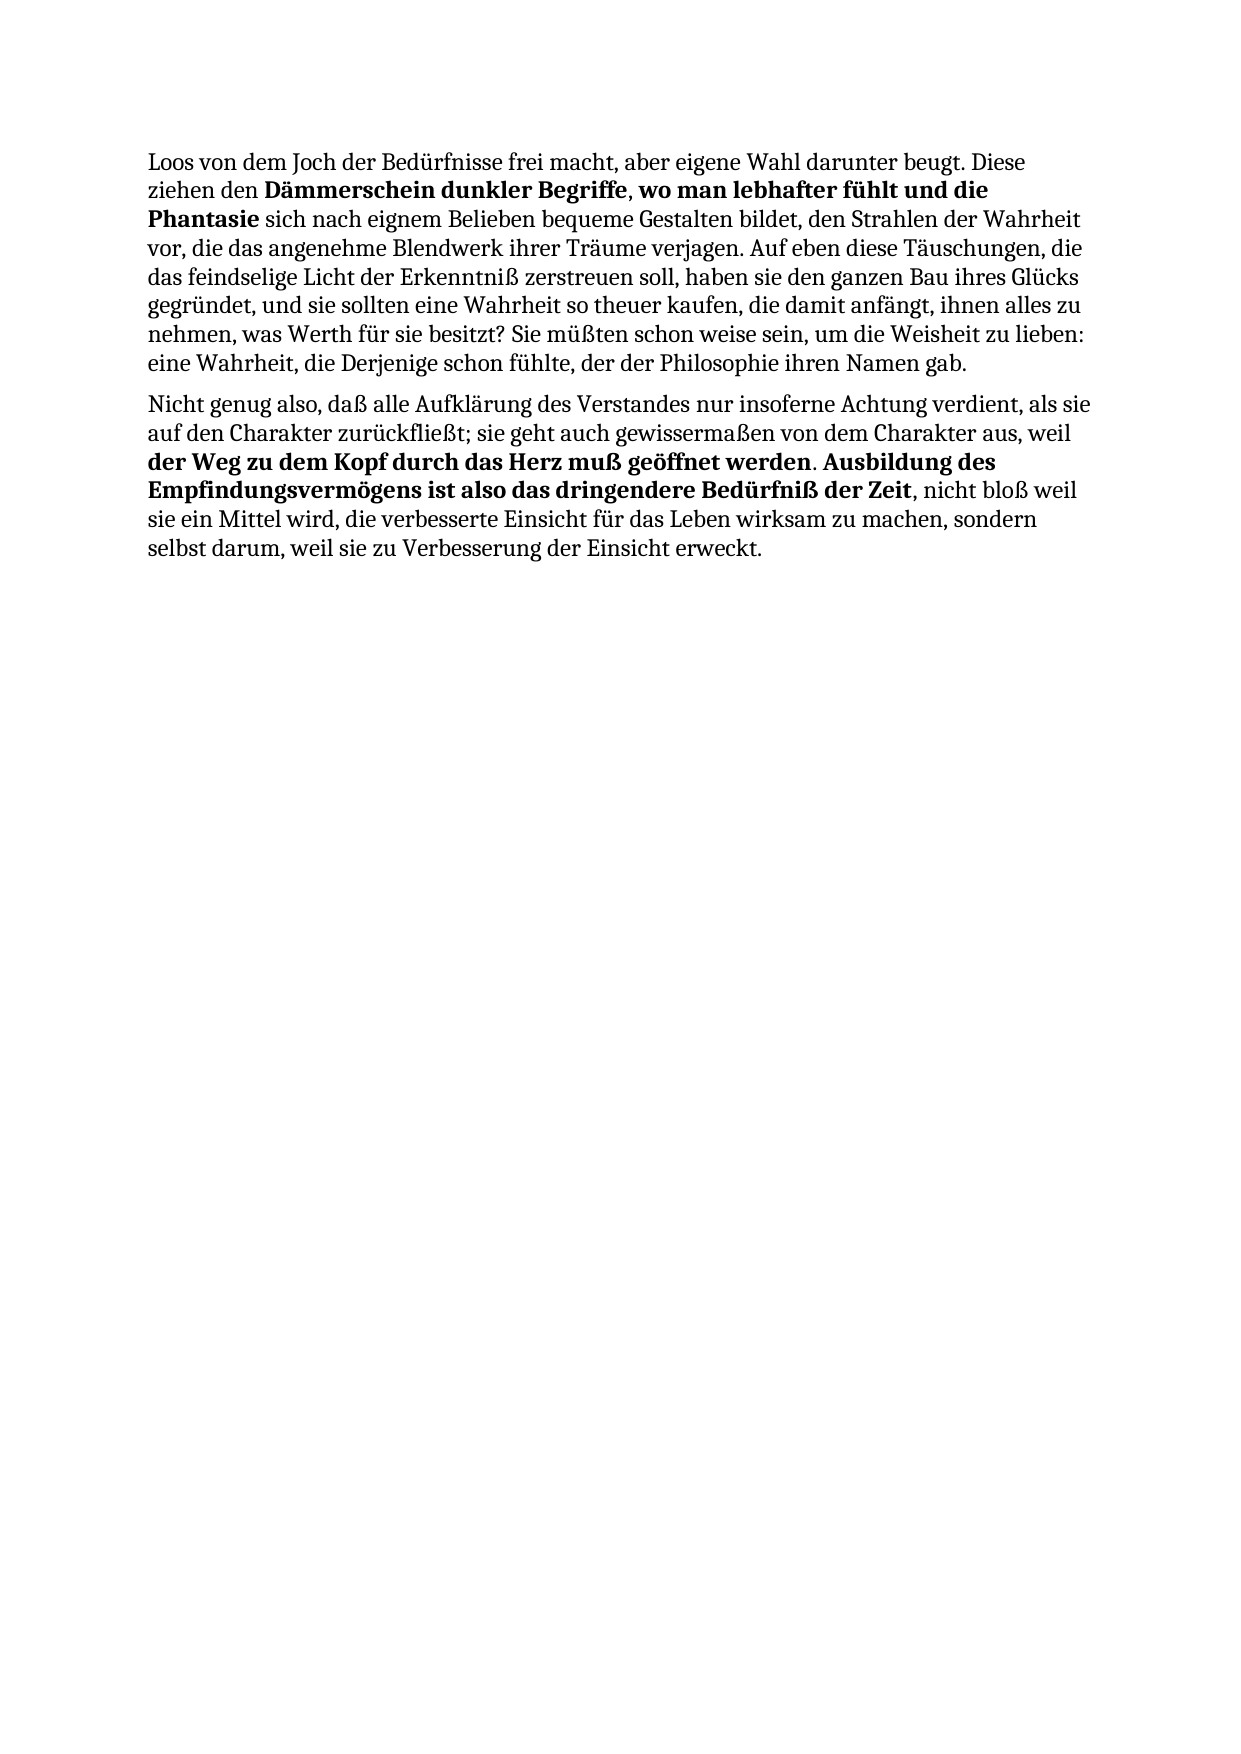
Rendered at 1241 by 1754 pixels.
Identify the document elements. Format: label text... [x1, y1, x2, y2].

text Loos von dem Joch der Bedürfnisse frei macht, aber eigene Wahl darunter beugt. Diese ziehen den Dämmerschein dunkler Begriffe, wo man lebhafter fühlt und die Phantasie sich nach eignem Belieben bequeme Gestalten bildet, den Strahlen der Wahrheit vor, die das angenehme Blendwerk ihrer Träume verjagen. Auf eben diese Täuschungen, die das feindselige Licht der Erkenntniß zerstreuen soll, haben sie den ganzen Bau ihres Glücks gegründet, und sie sollten eine Wahrheit so theuer kaufen, die damit anfängt, ihnen alles zu nehmen, was Werth für sie besitzt? Sie müßten schon weise sein, um die Weisheit zu lieben: eine Wahrheit, die Derjenige schon fühlte, der der Philosophie ihren Namen gab. [148, 148, 1092, 378]
text Nicht genug also, daß alle Aufklärung des Verstandes nur insoferne Achtung verdient, als sie auf den Charakter zurückfließt; sie geht auch gewissermaßen von dem Charakter aus, weil der Weg zu dem Kopf durch das Herz muß geöffnet werden. Ausbildung des Empfindungsvermögens ist also das dringendere Bedürfniß der Zeit, nicht bloß weil sie ein Mittel wird, die verbesserte Einsicht für das Leben wirksam zu machen, sondern selbst darum, weil sie zu Verbesserung der Einsicht erweckt. [148, 390, 1092, 563]
